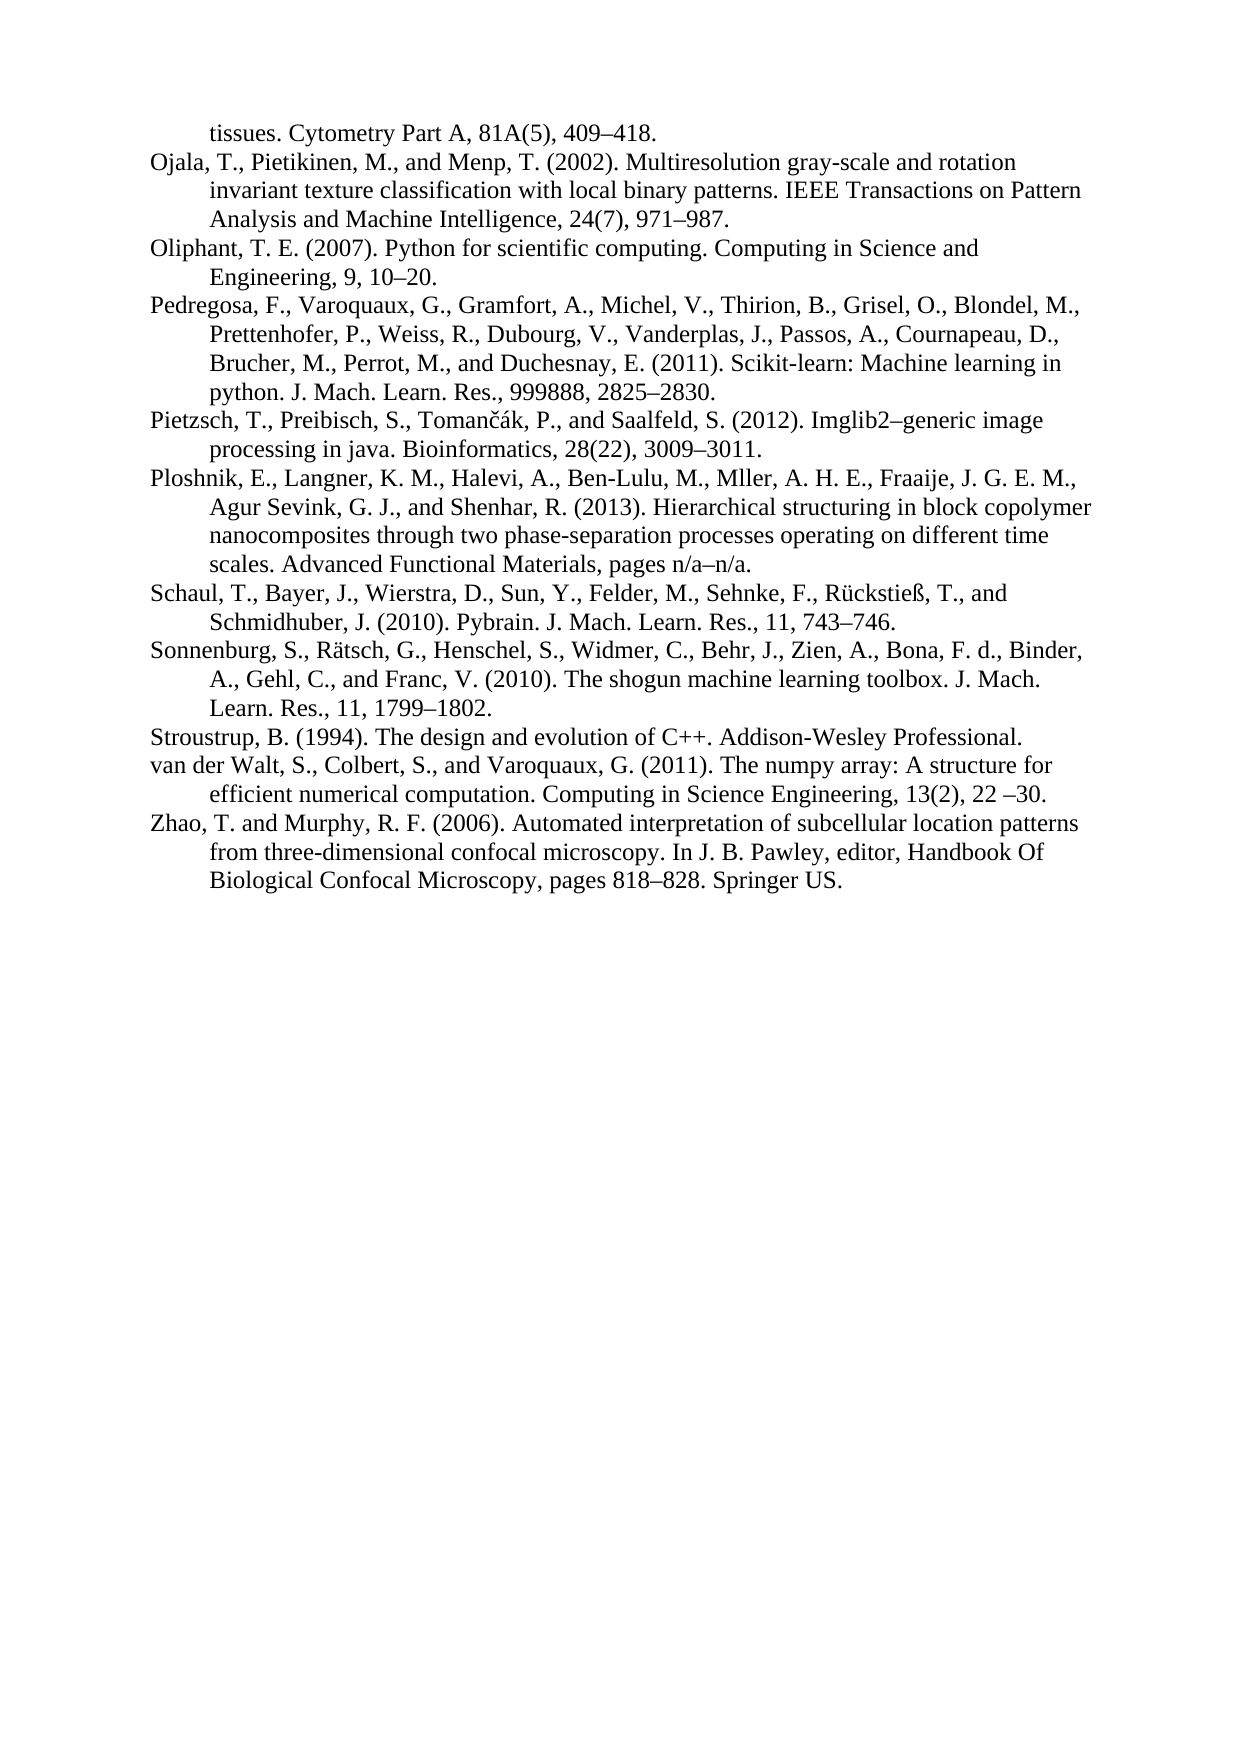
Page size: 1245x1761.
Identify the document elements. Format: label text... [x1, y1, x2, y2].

text Zhao, T. and Murphy, R. F. (2006). Automated interpretation of subcellular location patterns from three-dimensional confocal microscopy. In J. B. Pawley, editor, Handbook Of Biological Confocal Microscopy, pages 818–828. Springer US. [150, 808, 1095, 894]
text Schaul, T., Bayer, J., Wierstra, D., Sun, Y., Felder, M., Sehnke, F., Rückstieß, T., and Schmidhuber, J. (2010). Pybrain. J. Mach. Learn. Res., 11, 743–746. [150, 578, 1095, 636]
text van der Walt, S., Colbert, S., and Varoquaux, G. (2011). The numpy array: A structure for efficient numerical computation. Computing in Science Engineering, 13(2), 22 –30. [150, 751, 1095, 808]
text Pedregosa, F., Varoquaux, G., Gramfort, A., Michel, V., Thirion, B., Grisel, O., Blondel, M., Prettenhofer, P., Weiss, R., Dubourg, V., Vanderplas, J., Passos, A., Cournapeau, D., Brucher, M., Perrot, M., and Duchesnay, E. (2011). Scikit-learn: Machine learning in python. J. Mach. Learn. Res., 999888, 2825–2830. [150, 291, 1095, 406]
text Ploshnik, E., Langner, K. M., Halevi, A., Ben-Lulu, M., Mller, A. H. E., Fraaije, J. G. E. M., Agur Sevink, G. J., and Shenhar, R. (2013). Hierarchical structuring in block copolymer nanocomposites through two phase-separation processes operating on different time scales. Advanced Functional Materials, pages n/a–n/a. [150, 463, 1095, 578]
text Oliphant, T. E. (2007). Python for scientific computing. Computing in Science and Engineering, 9, 10–20. [150, 233, 1095, 291]
text Pietzsch, T., Preibisch, S., Tomančák, P., and Saalfeld, S. (2012). Imglib2–generic image processing in java. Bioinformatics, 28(22), 3009–3011. [150, 406, 1095, 463]
text Sonnenburg, S., Rätsch, G., Henschel, S., Widmer, C., Behr, J., Zien, A., Bona, F. d., Binder, A., Gehl, C., and Franc, V. (2010). The shogun machine learning toolbox. J. Mach. Learn. Res., 11, 1799–1802. [150, 636, 1095, 722]
text Stroustrup, B. (1994). The design and evolution of C++. Addison-Wesley Professional. [150, 722, 1095, 751]
text tissues. Cytometry Part A, 81A(5), 409–418. [150, 118, 1095, 147]
text Ojala, T., Pietikinen, M., and Menp, T. (2002). Multiresolution gray-scale and rotation invariant texture classification with local binary patterns. IEEE Transactions on Pattern Analysis and Machine Intelligence, 24(7), 971–987. [150, 147, 1095, 233]
